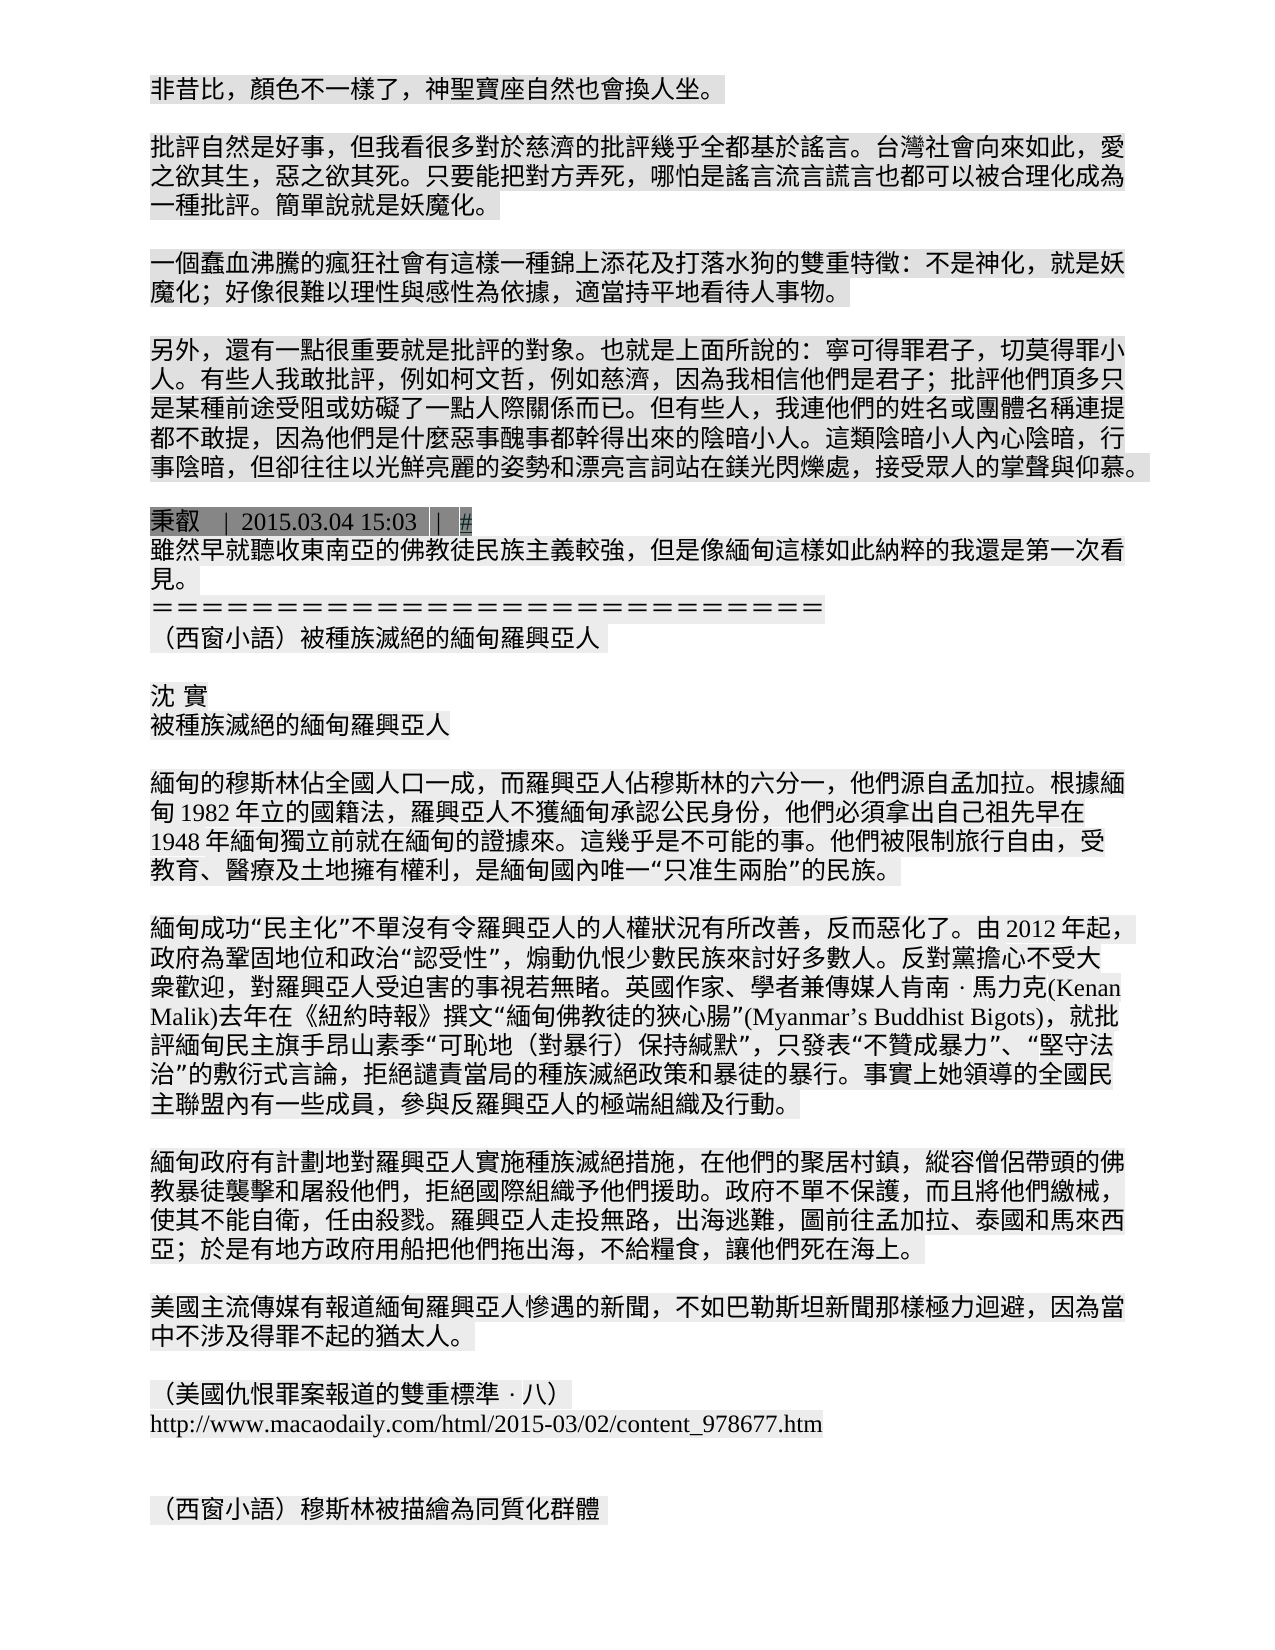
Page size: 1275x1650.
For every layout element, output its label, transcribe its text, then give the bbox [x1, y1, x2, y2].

text 我應該是台灣最早公開批評(且持續批評)慈濟的人，曾寫過一篇文章叫 "慈濟慈濟，不慈也不濟"，刊在醫望雜誌，惹惱醫界許多挺慈濟的所謂大老。 二十幾年前批評慈濟，大概就跟批評現在的林義雄一樣困難，因為它意味著一種絕對的、神聖的善，而不容許任何質疑，甚至連略有不敬都是犯忌。 當年之所以批評慈濟，主要批評幾點： 1. 慈濟口口聲聲反對人們介入政治、談論政治，但它自己卻跟舊國民黨時期的黨國勢力與達官貴人走得很近，幾乎可說是互相依偎，而且公然為之，毫不避諱。 2. 反映證嚴法師個人好惡的一些有違基本價值的想法，透過慈濟之財大勢大，強加於社會身上。 例如，慈濟醫院曾強迫所有醫護人員必須簽署 "不得參與遊行與示威" 的切結書，違反者或不願簽署者將解聘或開除。 例如，證嚴法師批評當年的工運對於勞動條件的一些基本要求是 "好吃懶做"；她要求大家應該把吃苦當成吃補。這樣一種道德教訓，拿來勉勵自己確實很不錯，可若把它拿來批評工人對於不良勞動環境與安全及超長工時的問題之爭取改善，便屬荒腔走板。 3. 慈濟過於自義，自以為是，自我滿意度破表，道德姿態太高；而且，抬舉個人小義，卻傷害或忽略政經結構上的大害。例如一些危害社會的高官巨賈或貴婦人，不過捐一點(對於他們來說只是)零頭小錢，而且其中有些明明是不義之財，卻能瞎捧成什麼人間活菩薩。 4. 以宗教之名，行企業之實。例如早在二十多年前，我根本看不出來慈濟醫院何慈何濟之有？它不過就是一家同樣以營利為目標的醫院，沒有任何特殊慈善作為。 5. 擅於利用媒體營造形象，捐一毛，賺五毛，又賺形象，又有進帳，名利雙收。所謂行善極欲人知。不但欲人知，而且往往只不過捐個幾千塊錢給某個窮人，竟也要事先連絡記者到場拍照，以利宣傳，卻不曾為受救助之當事人的尊嚴著想。這樣一種宣傳，有時也許無可厚非，但做得太過火就很惹人厭。 6. 所謂 "一灘血" 的故事，證成個人神話，卻犧牲他人一生清譽。 二十幾年前，我對慈濟的批評，大約就是上述幾點。但我必須說，我始終都不否認慈濟之良善初衷，我也不否認證嚴之良善用心與為人。 當年批評慈濟就像螞蟻撼大樹，雖然招忌惹怨，但我頂多也只是撼不動它一根汗毛而已，不會有太多後遺症或報復。也就是我們常說的 "寧可得罪君子，切莫得罪小人"。我相信慈濟及證嚴是個君子，所以我敢批評他，同時也願意花時間批評他，因為他值得批評，而且批評他不會有恐怖報應。 慈濟從過去的神聖不可批評，到最近竟成為眾矢之的，對此我不意外，因為政治時空已今非昔比，顏色不一樣了，神聖寶座自然也會換人坐。 批評自然是好事，但我看很多對於慈濟的批評幾乎全都基於謠言。台灣社會向來如此，愛之欲其生，惡之欲其死。只要能把對方弄死，哪怕是謠言流言謊言也都可以被合理化成為一種批評。簡單說就是妖魔化。 一個蠢血沸騰的瘋狂社會有這樣一種錦上添花及打落水狗的雙重特徵：不是神化，就是妖魔化；好像很難以理性與感性為依據，適當持平地看待人事物。 另外，還有一點很重要就是批評的對象。也就是上面所說的：寧可得罪君子，切莫得罪小人。有些人我敢批評，例如柯文哲，例如慈濟，因為我相信他們是君子；批評他們頂多只是某種前途受阻或妨礙了一點人際關係而已。但有些人，我連他們的姓名或團體名稱連提都不敢提，因為他們是什麼惡事醜事都幹得出來的陰暗小人。這類陰暗小人內心陰暗，行事陰暗，但卻往往以光鮮亮麗的姿勢和漂亮言詞站在鎂光閃爍處，接受眾人的掌聲與仰慕。 [150, 75, 1125, 482]
text 秉叡 | 2015.03.04 15:03 | # [150, 507, 1125, 536]
text 雖然早就聽收東南亞的佛教徒民族主義較強，但是像緬甸這樣如此納粹的我還是第一次看見。 ＝＝＝＝＝＝＝＝＝＝＝＝＝＝＝＝＝＝＝＝＝＝＝＝＝＝＝ （西窗小語）被種族滅絕的緬甸羅興亞人 沈 實 被種族滅絕的緬甸羅興亞人 緬甸的穆斯林佔全國人口一成，而羅興亞人佔穆斯林的六分一，他們源自孟加拉。根據緬甸1982年立的國籍法，羅興亞人不獲緬甸承認公民身份，他們必須拿出自己祖先早在1948年緬甸獨立前就在緬甸的證據來。這幾乎是不可能的事。他們被限制旅行自由，受教育、醫療及土地擁有權利，是緬甸國內唯一“只准生兩胎”的民族。 緬甸成功“民主化”不單沒有令羅興亞人的人權狀況有所改善，反而惡化了。由2012年起，政府為鞏固地位和政治“認受性”，煽動仇恨少數民族來討好多數人。反對黨擔心不受大衆歡迎，對羅興亞人受迫害的事視若無睹。英國作家、學者兼傳媒人肯南 · 馬力克(Kenan Malik)去年在《紐約時報》撰文“緬甸佛教徒的狹心腸”(Myanmar’s Buddhist Bigots)，就批評緬甸民主旗手昂山素季“可恥地（對暴行）保持緘默”，只發表“不贊成暴力”、“堅守法治”的敷衍式言論，拒絕譴責當局的種族滅絕政策和暴徒的暴行。事實上她領導的全國民主聯盟內有一些成員，參與反羅興亞人的極端組織及行動。 緬甸政府有計劃地對羅興亞人實施種族滅絕措施，在他們的聚居村鎮，縱容僧侶帶頭的佛教暴徒襲擊和屠殺他們，拒絕國際組織予他們援助。政府不單不保護，而且將他們繳械，使其不能自衛，任由殺戮。羅興亞人走投無路，出海逃難，圖前往孟加拉、泰國和馬來西亞；於是有地方政府用船把他們拖出海，不給糧食，讓他們死在海上。 美國主流傳媒有報道緬甸羅興亞人慘遇的新聞，不如巴勒斯坦新聞那樣極力迴避，因為當中不涉及得罪不起的猶太人。 （美國仇恨罪案報道的雙重標準 · 八） http://www.macaodaily.com/html/2015-03/02/content_978677.htm （西窗小語）穆斯林被描繪為同質化群體 沈 實 穆斯林被描繪為同質化群體 但是，目前的西方國家，包括日本在內，都對緬甸的“民主化”發展“感到鼓舞”，因而對在民主化進程中羅興亞穆斯林遭更嚴重的種族滅絕，及部分其他穆斯林被壓迫的事，選擇性地視而不見，不對這個已開始“民主”了的緬甸政府予以制裁。也沒有西方政要向反對黨領袖昂山素季提出羅興亞人問題，要求她出面干預。西方媒體沒有重點報道羅興亞人的危境，只用評論來帶過。例如《紐約時報》刋出英國印裔學者馬力克批評昂山素季“可恥地緘默”的評語。然而，馬力克沒有直指這是宗教迫害，說許多政治迫害，都披着宗教外衣來進行。 美國CNN也有報道過羅興亞人問題，但並無像“伊斯蘭國”新聞那樣，鍥而不捨地跟進。任憑“人權觀察”大聲疾呼，羅興亞穆斯林近期正遭受“集體殺戮”、“種族清洗”及“反人道罪行”，西方新聞媒體對這重大新聞就是興趣缺缺。 幾份研究報告均發現，在西方傳媒口中，穆斯林被描繪為一個同質化的群體，缺乏多樣性和差異。其他的分析則顯示，在穆斯林佔多數的世界內所發生的暴力衝突，新聞報道總會忽略事情的來龍去脈及當時所處環境，暗示穆斯林天生就是暴力的，動輒訴諸衝突。 其他的研究顯示，傳媒對暴力性的全球及地區性衝突，多作難以自圓其說的報道。當基督徒、猶太人教徒及其他非穆斯林，被穆斯林所殺時，報道會點出伊斯蘭教扮演一個直接角色；當穆斯林被猶太人／猶太教徒、基督徒及其他非穆斯林殺害時，暴力施加者的宗教身份，便給淡化或者索性不理。 （美國仇恨罪案報道的雙重標準 · 九） http://www.macaodaily.com/html/2015-03/03/content_978919.htm [150, 536, 1125, 1554]
